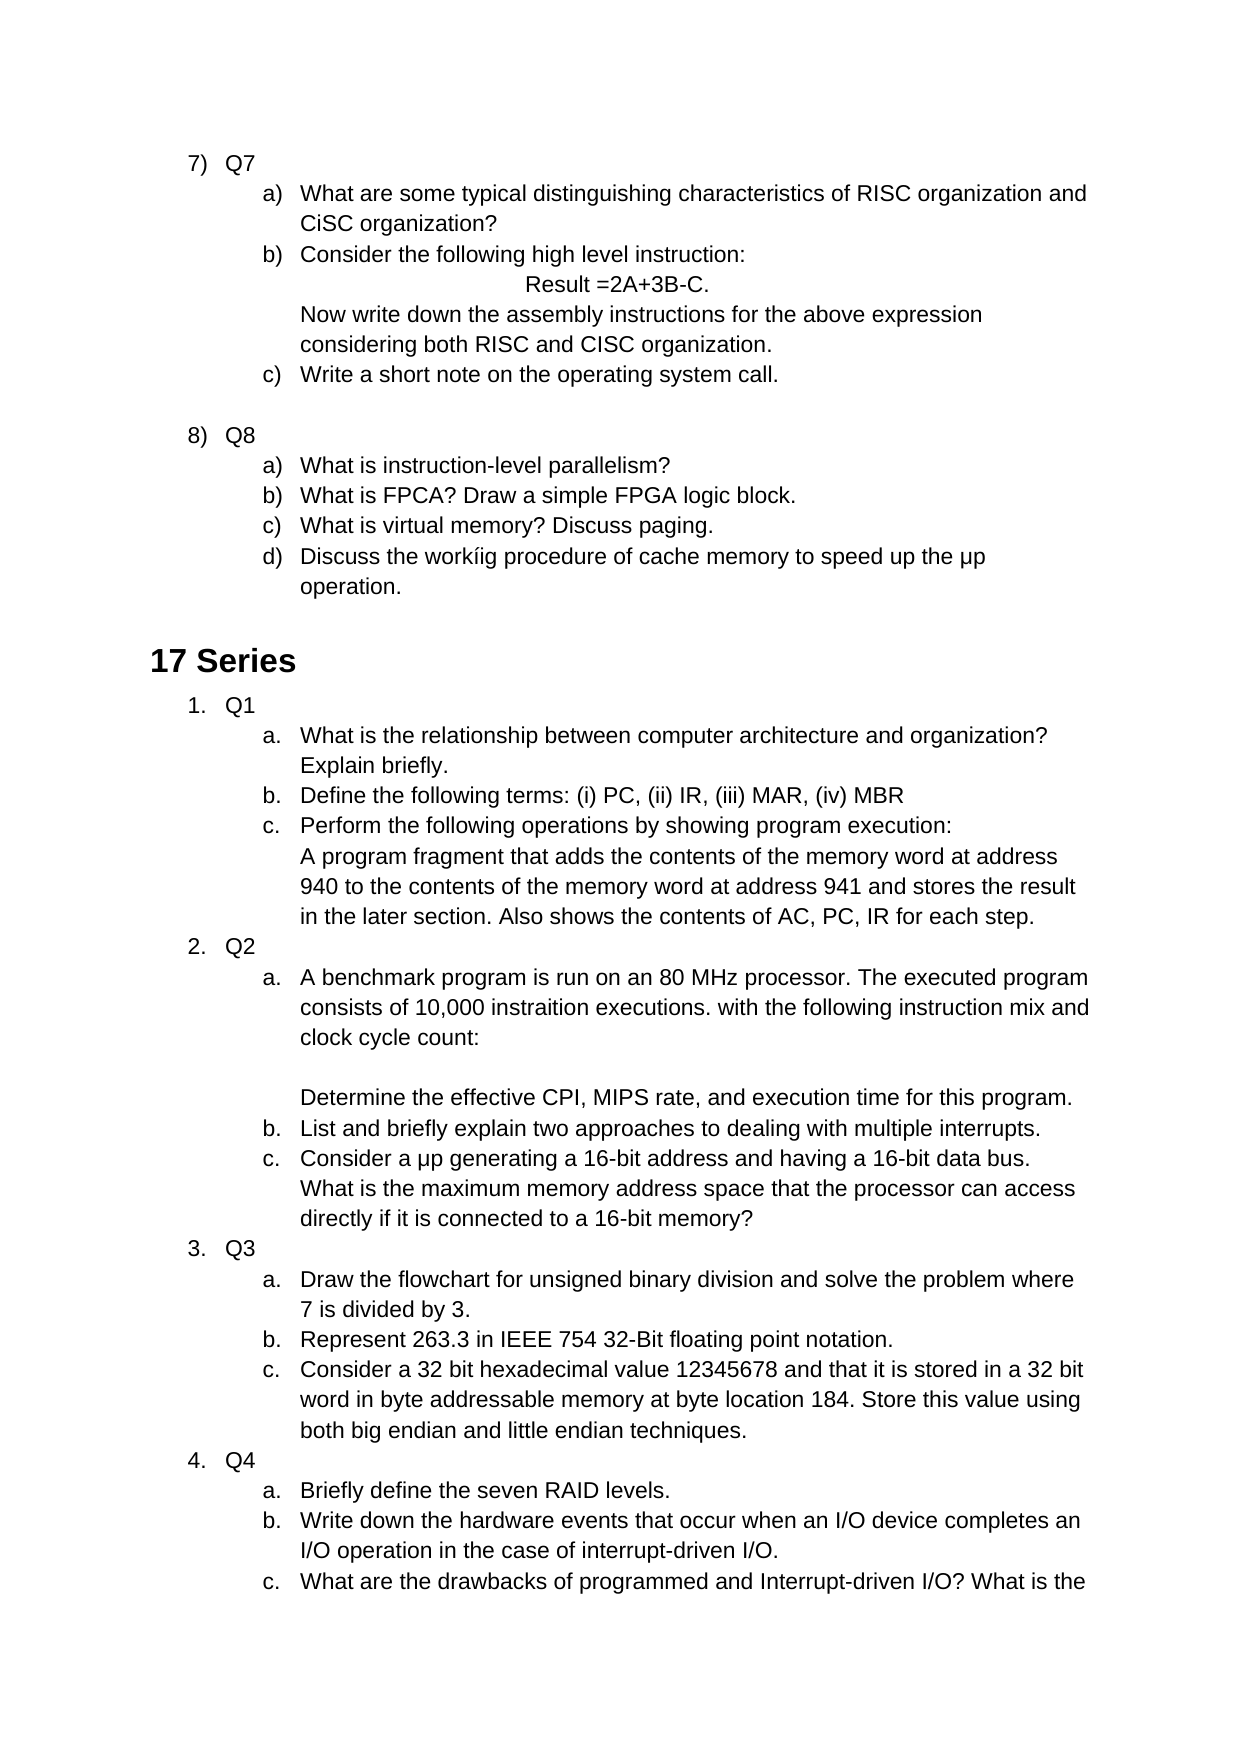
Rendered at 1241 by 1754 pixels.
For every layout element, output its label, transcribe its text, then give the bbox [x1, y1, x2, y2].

subtitle 17 Series [150, 641, 1090, 679]
text Result =2A+3B-C. [300, 271, 1090, 297]
list A benchmark program is run on an 80 MHz processor. The executed program consists of 10,000 instraition executions. with the following instruction mix and clock cycle count: [262, 963, 1090, 1050]
list Q2 [187, 933, 1090, 959]
list Write down the hardware events that occur when an I/O device completes an I/O operation in the case of interrupt-driven I/O. [262, 1507, 1090, 1564]
list Consider a 32 bit hexadecimal value 12345678 and that it is stored in a 32 bit word in byte addressable memory at byte location 184. Store this value using both big endian and little endian techniques. [262, 1356, 1090, 1443]
list What is instruction-level parallelism? [262, 452, 1090, 478]
list What is the relationship between computer architecture and organization? Explain briefly. [262, 722, 1090, 778]
list Q7 [187, 150, 1090, 176]
list Discuss the workíig procedure of cache memory to speed up the μp operation. [262, 543, 1090, 599]
text Now write down the assembly instructions for the above expression considering both RISC and CISC organization. [300, 301, 1090, 358]
list Write a short note on the operating system call. [262, 361, 1090, 388]
list Consider the following high level instruction: [262, 241, 1090, 267]
list What is FPCA? Draw a simple FPGA logic block. [262, 482, 1090, 509]
list Q3 [187, 1235, 1090, 1262]
list Q4 [187, 1447, 1090, 1473]
list What are the drawbacks of programmed and Interrupt-driven I/O? What is the [262, 1568, 1090, 1594]
list Draw the flowchart for unsigned binary division and solve the problem where 7 is divided by 3. [262, 1266, 1090, 1322]
list Consider a μp generating a 16-bit address and having a 16-bit data bus. What is the maximum memory address space that the processor can access directly if it is connected to a 16-bit memory? [262, 1145, 1090, 1231]
list Represent 263.3 in IEEE 754 32-Bit floating point notation. [262, 1326, 1090, 1352]
text Determine the effective CPI, MIPS rate, and execution time for this program. [300, 1084, 1090, 1111]
list Q1 [187, 692, 1090, 718]
list What is virtual memory? Discuss paging. [262, 512, 1090, 539]
list Define the following terms: (i) PC, (ii) IR, (iii) MAR, (iv) MBR [262, 782, 1090, 808]
list Perform the following operations by showing program execution: [262, 812, 1090, 839]
list Briefly define the seven RAID levels. [262, 1477, 1090, 1503]
list Q8 [187, 422, 1090, 448]
list What are some typical distinguishing characteristics of RISC organization and CiSC organization? [262, 180, 1090, 237]
text A program fragment that adds the contents of the memory word at address 940 to the contents of the memory word at address 941 and stores the result in the later section. Also shows the contents of AC, PC, IR for each step. [300, 843, 1090, 929]
list List and briefly explain two approaches to dealing with multiple interrupts. [262, 1114, 1090, 1141]
